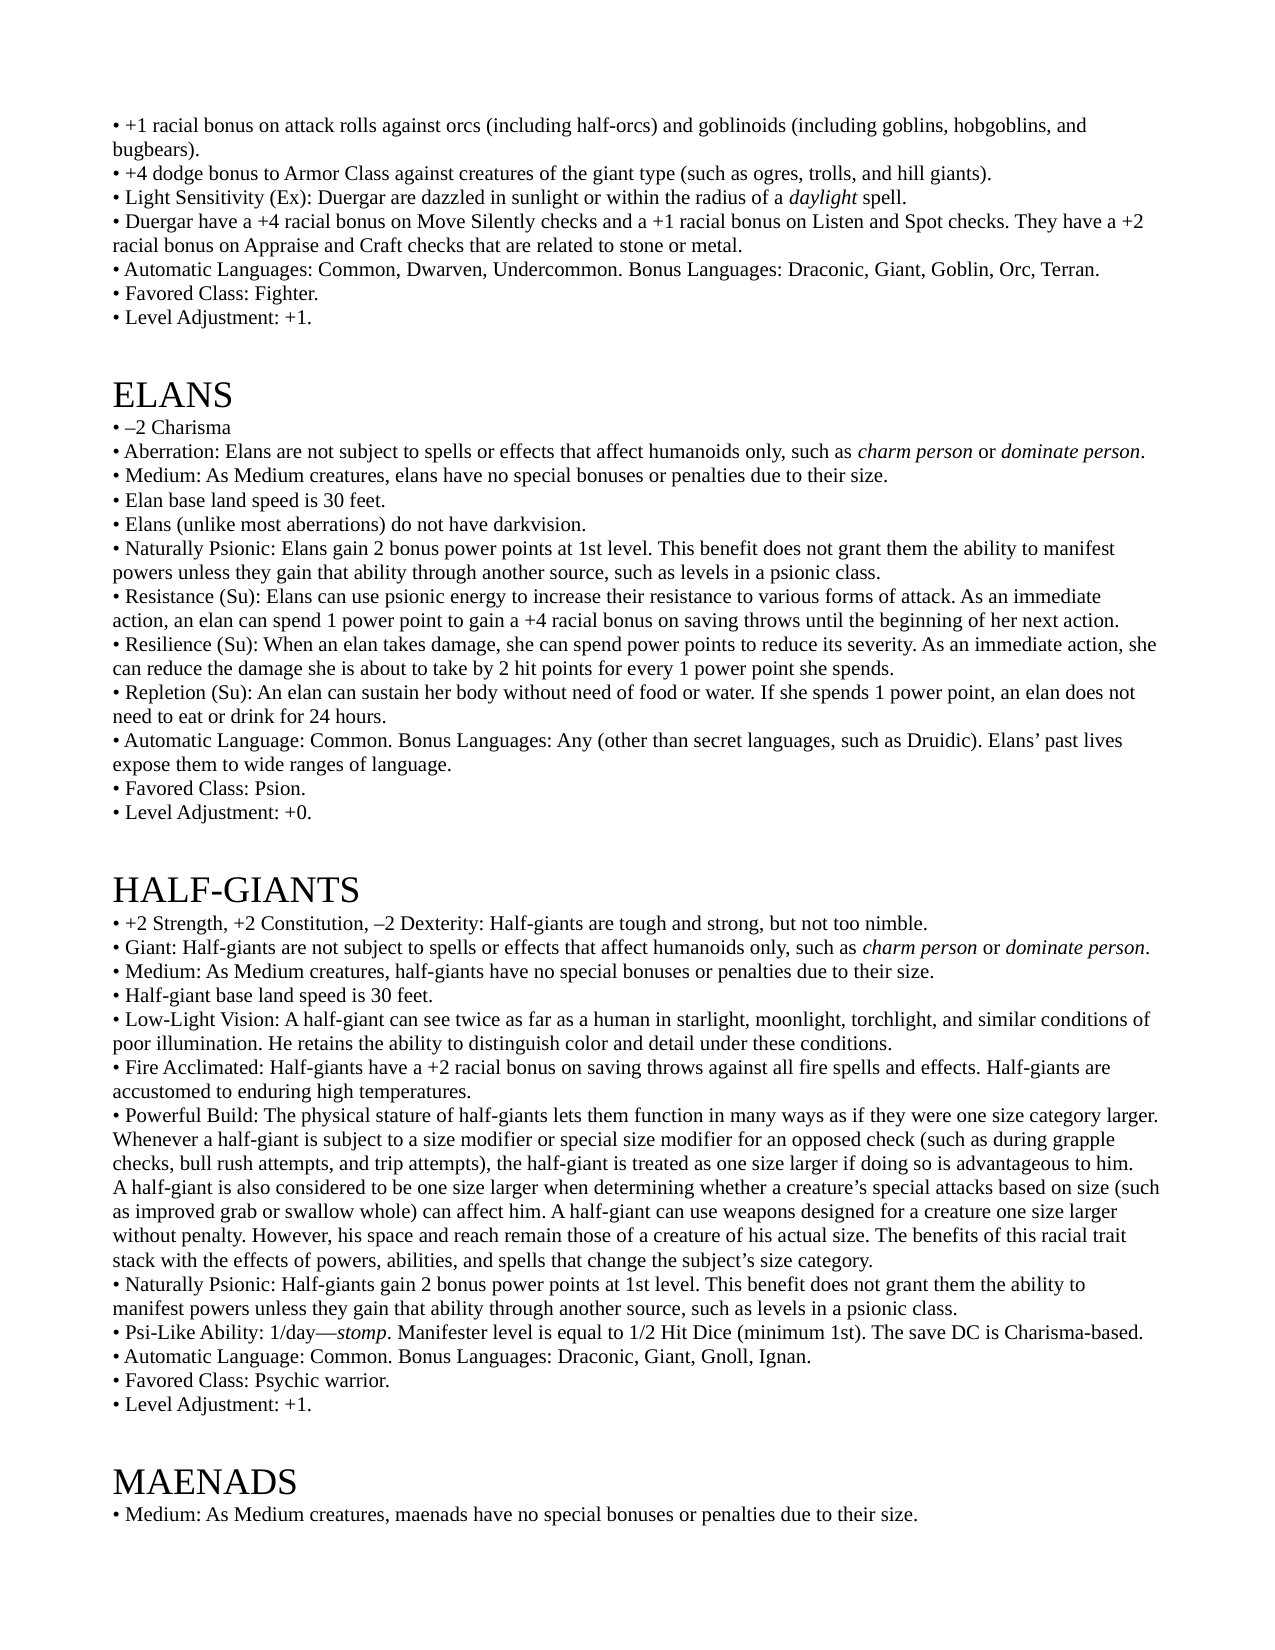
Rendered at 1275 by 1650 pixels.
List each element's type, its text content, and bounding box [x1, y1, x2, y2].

text • Duergar have a +4 racial bonus on Move Silently checks and a +1 racial bonus on Listen and Spot checks. They have a +2 racial bonus on Appraise and Craft checks that are related to stone or metal. [112, 209, 1162, 257]
text • +2 Strength, +2 Constitution, –2 Dexterity: Half-giants are tough and strong, but not too nimble. [112, 911, 1162, 935]
text • +4 dodge bonus to Armor Class against creatures of the giant type (such as ogres, trolls, and hill giants). [112, 161, 1162, 185]
text MAENADS [112, 1459, 1162, 1502]
text • Naturally Psionic: Half-giants gain 2 bonus power points at 1st level. This benefit does not grant them the ability to manifest powers unless they gain that ability through another source, such as levels in a psionic class. [112, 1272, 1162, 1320]
text • Elans (unlike most aberrations) do not have darkvision. [112, 512, 1162, 536]
text • Medium: As Medium creatures, half-giants have no special bonuses or penalties due to their size. [112, 959, 1162, 983]
text • Powerful Build: The physical stature of half-giants lets them function in many ways as if they were one size category larger. [112, 1103, 1162, 1127]
text • Repletion (Su): An elan can sustain her body without need of food or water. If she spends 1 power point, an elan does not need to eat or drink for 24 hours. [112, 680, 1162, 728]
text • Low-Light Vision: A half-giant can see twice as far as a human in starlight, moonlight, torchlight, and similar conditions of poor illumination. He retains the ability to distinguish color and detail under these conditions. [112, 1007, 1162, 1055]
text • Favored Class: Psychic warrior. [112, 1368, 1162, 1392]
text • Resilience (Su): When an elan takes damage, she can spend power points to reduce its severity. As an immediate action, she can reduce the damage she is about to take by 2 hit points for every 1 power point she spends. [112, 632, 1162, 680]
text • Half-giant base land speed is 30 feet. [112, 983, 1162, 1007]
text • Giant: Half-giants are not subject to spells or effects that affect humanoids only, such as charm person or dominate person. [112, 935, 1162, 959]
text ELANS [112, 372, 1162, 415]
text • Elan base land speed is 30 feet. [112, 487, 1162, 512]
text • Resistance (Su): Elans can use psionic energy to increase their resistance to various forms of attack. As an immediate action, an elan can spend 1 power point to gain a +4 racial bonus on saving throws until the beginning of her next action. [112, 584, 1162, 632]
text • Level Adjustment: +1. [112, 1392, 1162, 1416]
text • Favored Class: Fighter. [112, 281, 1162, 305]
text • Level Adjustment: +1. [112, 305, 1162, 329]
text HALF-GIANTS [112, 867, 1162, 911]
text • Favored Class: Psion. [112, 776, 1162, 800]
text • Naturally Psionic: Elans gain 2 bonus power points at 1st level. This benefit does not grant them the ability to manifest powers unless they gain that ability through another source, such as levels in a psionic class. [112, 536, 1162, 584]
text • Psi-Like Ability: 1/day—stomp. Manifester level is equal to 1/2 Hit Dice (minimum 1st). The save DC is Charisma-based. [112, 1320, 1162, 1344]
text • Light Sensitivity (Ex): Duergar are dazzled in sunlight or within the radius of a daylight spell. [112, 185, 1162, 209]
text • Level Adjustment: +0. [112, 800, 1162, 824]
text Whenever a half-giant is subject to a size modifier or special size modifier for an opposed check (such as during grapple checks, bull rush attempts, and trip attempts), the half-giant is treated as one size larger if doing so is advantageous to him. [112, 1127, 1162, 1175]
text • –2 Charisma [112, 415, 1162, 439]
text • Medium: As Medium creatures, elans have no special bonuses or penalties due to their size. [112, 463, 1162, 487]
text A half-giant is also considered to be one size larger when determining whether a creature’s special attacks based on size (such as improved grab or swallow whole) can affect him. A half-giant can use weapons designed for a creature one size larger without penalty. However, his space and reach remain those of a creature of his actual size. The benefits of this racial trait stack with the effects of powers, abilities, and spells that change the subject’s size category. [112, 1175, 1162, 1272]
text • Fire Acclimated: Half-giants have a +2 racial bonus on saving throws against all fire spells and effects. Half-giants are accustomed to enduring high temperatures. [112, 1055, 1162, 1103]
text • +1 racial bonus on attack rolls against orcs (including half-orcs) and goblinoids (including goblins, hobgoblins, and bugbears). [112, 112, 1162, 161]
text • Aberration: Elans are not subject to spells or effects that affect humanoids only, such as charm person or dominate person. [112, 439, 1162, 463]
text • Automatic Language: Common. Bonus Languages: Draconic, Giant, Gnoll, Ignan. [112, 1344, 1162, 1368]
text • Automatic Languages: Common, Dwarven, Undercommon. Bonus Languages: Draconic, Giant, Goblin, Orc, Terran. [112, 257, 1162, 281]
text • Automatic Language: Common. Bonus Languages: Any (other than secret languages, such as Druidic). Elans’ past lives expose them to wide ranges of language. [112, 728, 1162, 776]
text • Medium: As Medium creatures, maenads have no special bonuses or penalties due to their size. [112, 1502, 1162, 1526]
